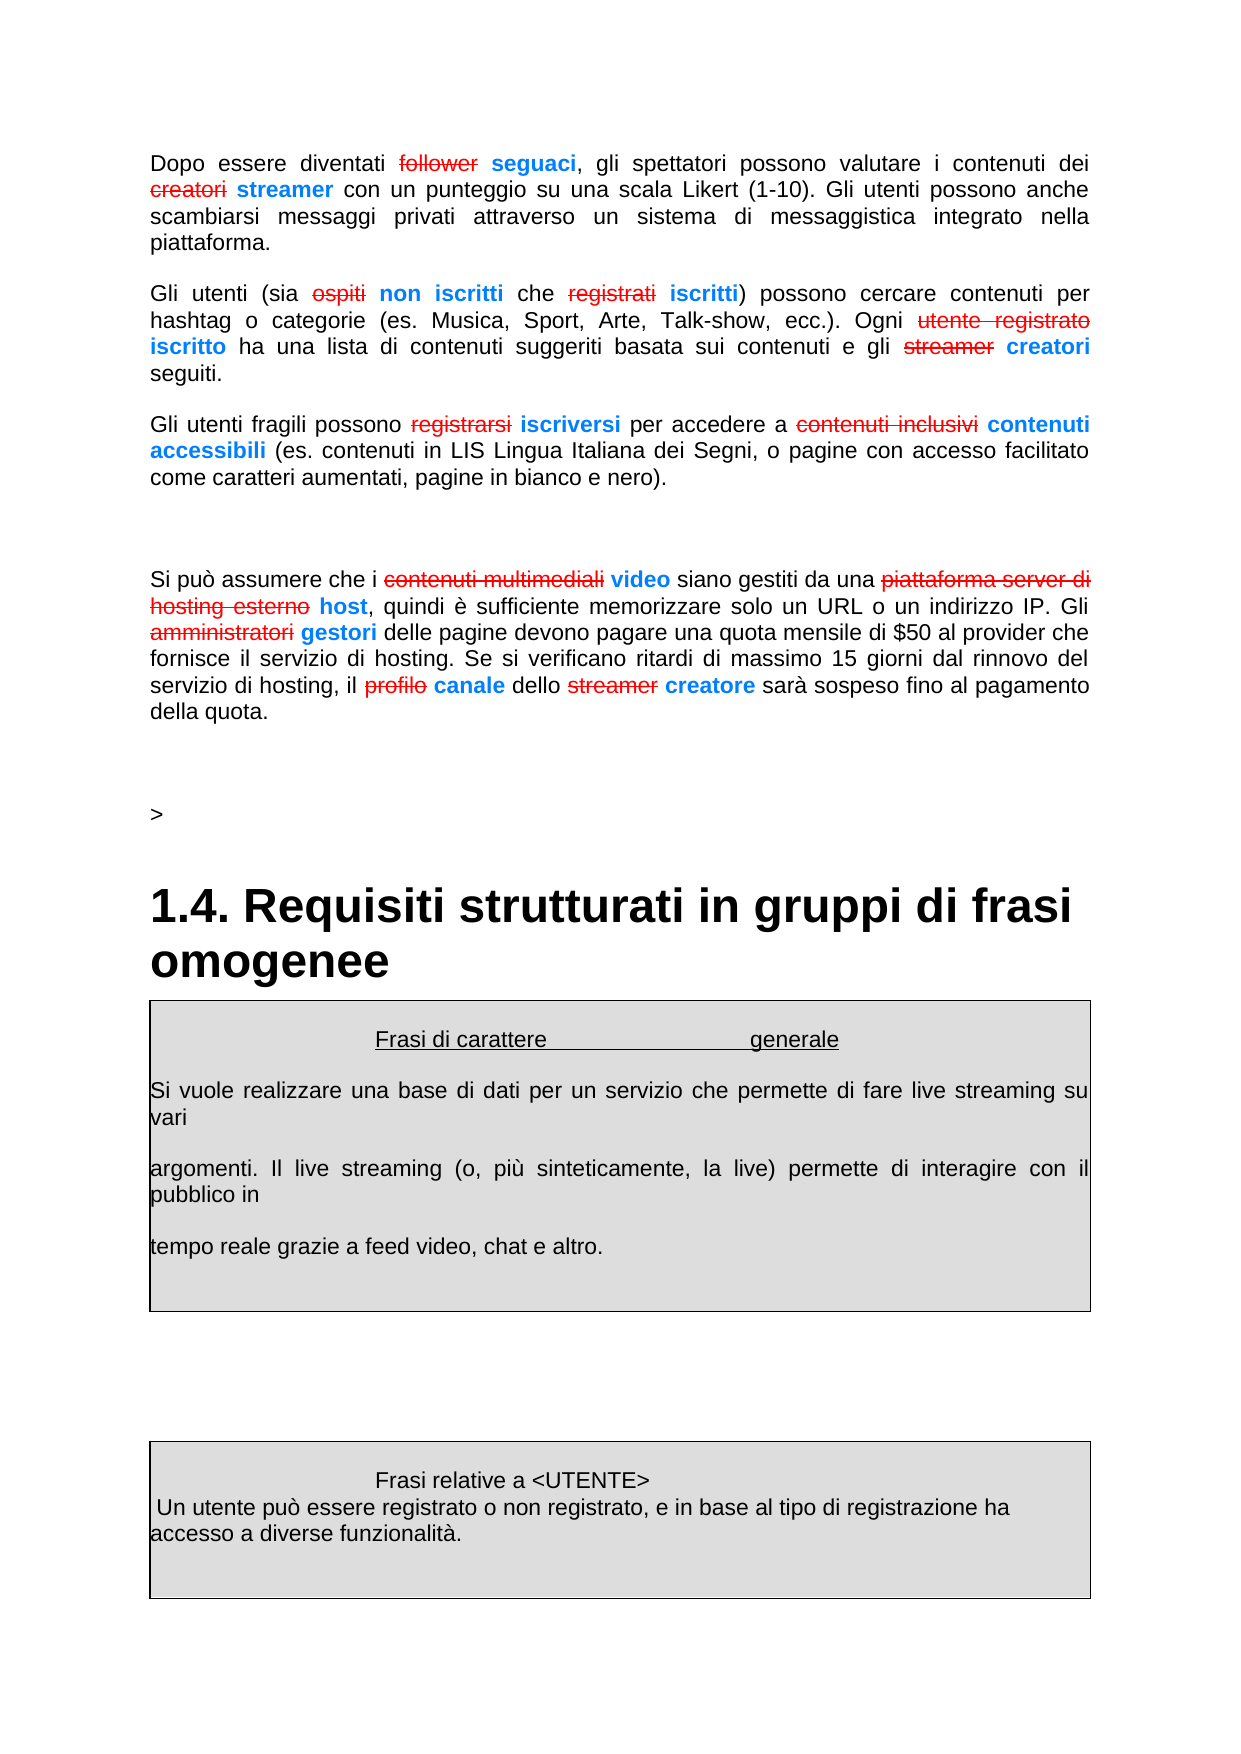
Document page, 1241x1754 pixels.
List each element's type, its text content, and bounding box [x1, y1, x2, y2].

text Gli utenti fragili possono registrarsi iscriversi per accedere a contenuti inclusivi contenuti accessibili (es. contenuti in LIS Lingua Italiana dei Segni, o pagine con accesso facilitato come caratteri aumentati, pagine in bianco e nero). [150, 411, 1090, 490]
text > [150, 801, 1090, 827]
text Dopo essere diventati follower seguaci, gli spettatori possono valutare i contenuti dei creatori streamer con un punteggio su una scala Likert (1-10). Gli utenti possono anche scambiarsi messaggi privati attraverso un sistema di messaggistica integrato nella piattaforma. [150, 150, 1090, 255]
table_header Frasi relative a <UTENTE> Un utente può essere registrato o non registrato, e in base al tipo di registrazione ha accesso a diverse funzionalità. [151, 1442, 1090, 1597]
text Si può assumere che i contenuti multimediali video siano gestiti da una piattaforma server di hosting esterno host, quindi è sufficiente memorizzare solo un URL o un indirizzo IP. Gli amministratori gestori delle pagine devono pagare una quota mensile di $50 al provider che fornisce il servizio di hosting. Se si verificano ritardi di massimo 15 giorni dal rinnovo del servizio di hosting, il profilo canale dello streamer creatore sarà sospeso fino al pagamento della quota. [150, 566, 1090, 724]
subtitle 1.4. Requisiti strutturati in gruppi di frasi omogenee [150, 877, 1090, 987]
text Gli utenti (sia ospiti non iscritti che registrati iscritti) possono cercare contenuti per hashtag o categorie (es. Musica, Sport, Arte, Talk-show, ecc.). Ogni utente registrato iscritto ha una lista di contenuti suggeriti basata sui contenuti e gli streamer creatori seguiti. [150, 280, 1090, 386]
table_header Frasi di carattere generale Si vuole realizzare una base di dati per un servizio che permette di fare live streaming su vari argomenti. Il live streaming (o, più sinteticamente, la live) permette di interagire con il pubblico in tempo reale grazie a feed video, chat e altro. [151, 1001, 1090, 1311]
